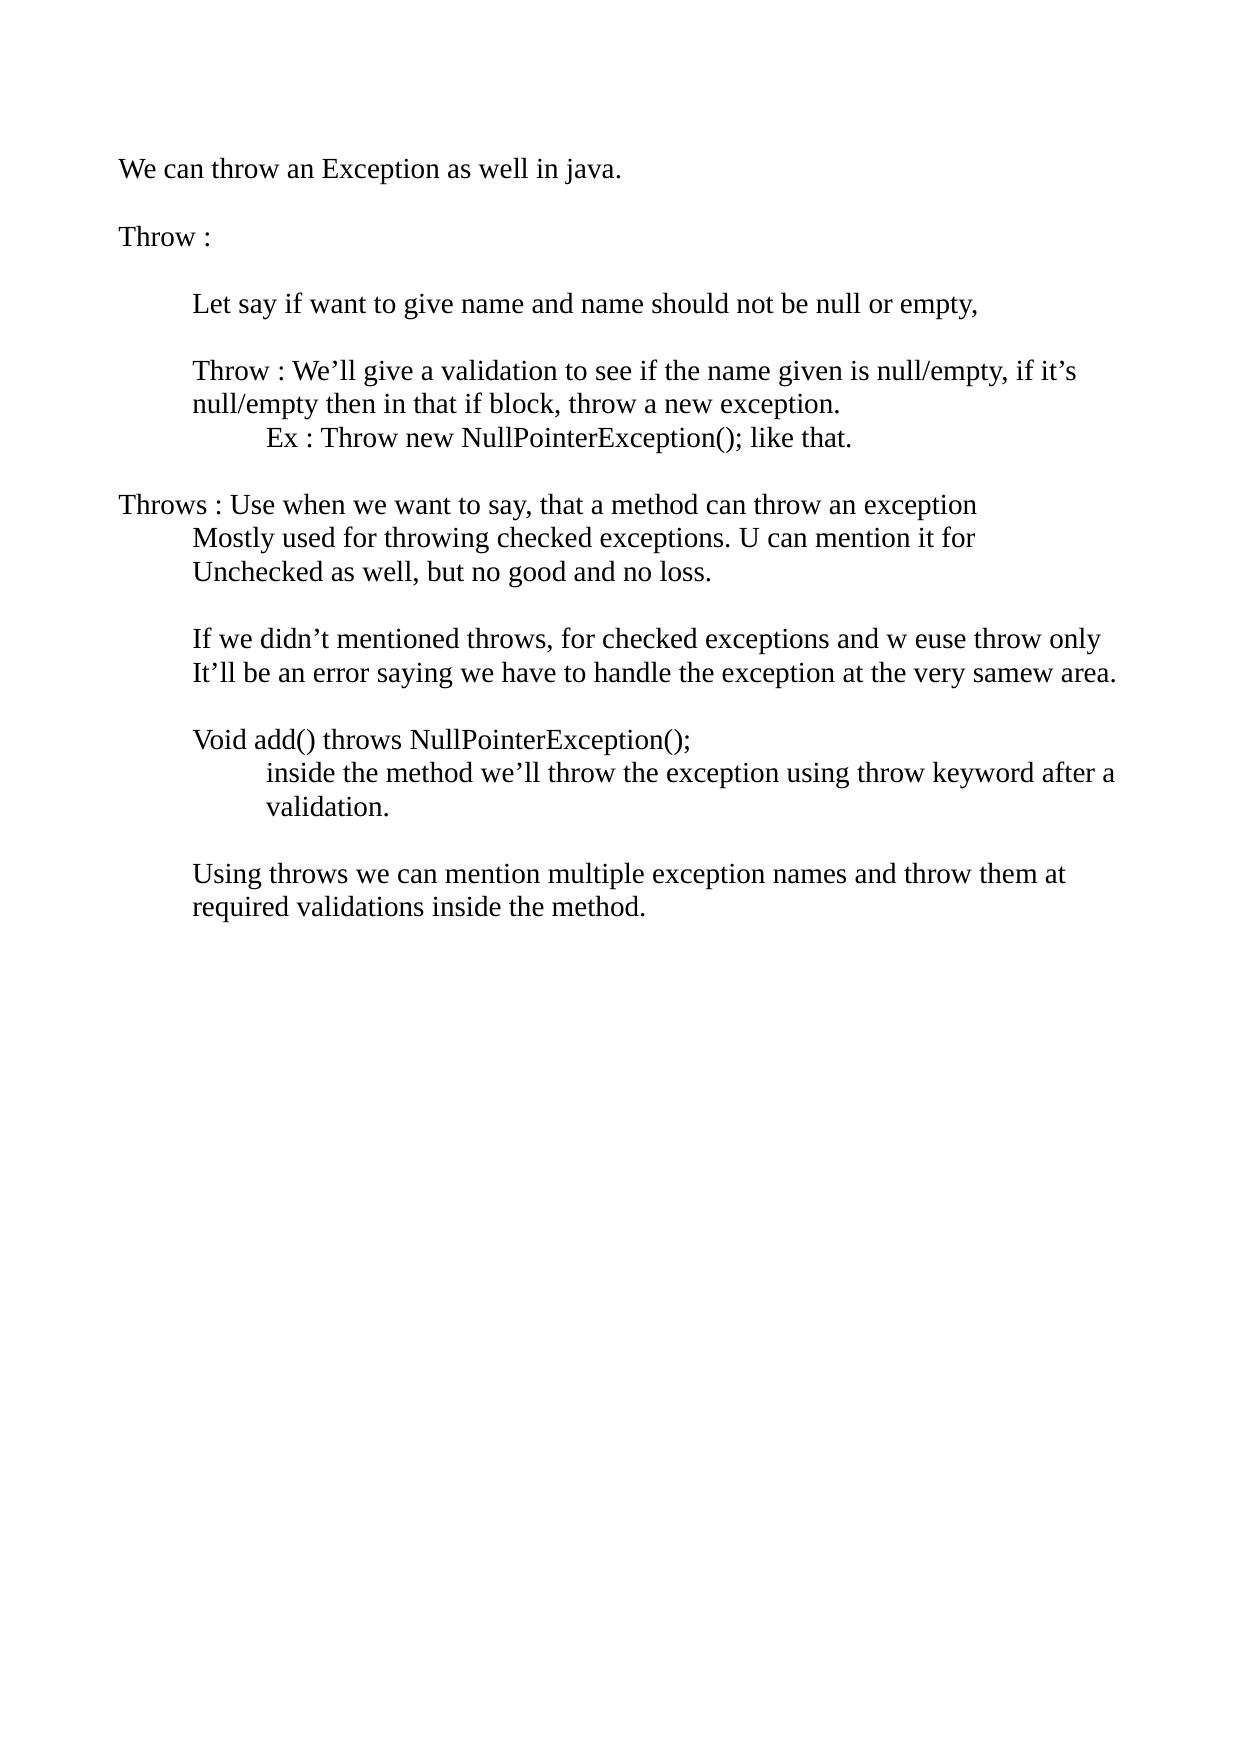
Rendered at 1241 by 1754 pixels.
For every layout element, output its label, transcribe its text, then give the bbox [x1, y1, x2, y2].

text If we didn’t mentioned throws, for checked exceptions and w euse throw only It’ll be an error saying we have to handle the exception at the very samew area. [118, 621, 1122, 688]
text Throws : Use when we want to say, that a method can throw an exception [118, 487, 1122, 521]
text Using throws we can mention multiple exception names and throw them at required validations inside the method. [118, 856, 1122, 923]
text inside the method we’ll throw the exception using throw keyword after a validation. [118, 755, 1122, 822]
text Let say if want to give name and name should not be null or empty, [118, 286, 1122, 319]
text Mostly used for throwing checked exceptions. U can mention it for Unchecked as well, but no good and no loss. [118, 521, 1122, 588]
text We can throw an Exception as well in java. [118, 152, 1122, 185]
text Ex : Throw new NullPointerException(); like that. [118, 420, 1122, 453]
text Throw : We’ll give a validation to see if the name given is null/empty, if it’s null/empty then in that if block, throw a new exception. [118, 353, 1122, 420]
text Throw : [118, 219, 1122, 252]
text Void add() throws NullPointerException(); [118, 722, 1122, 755]
